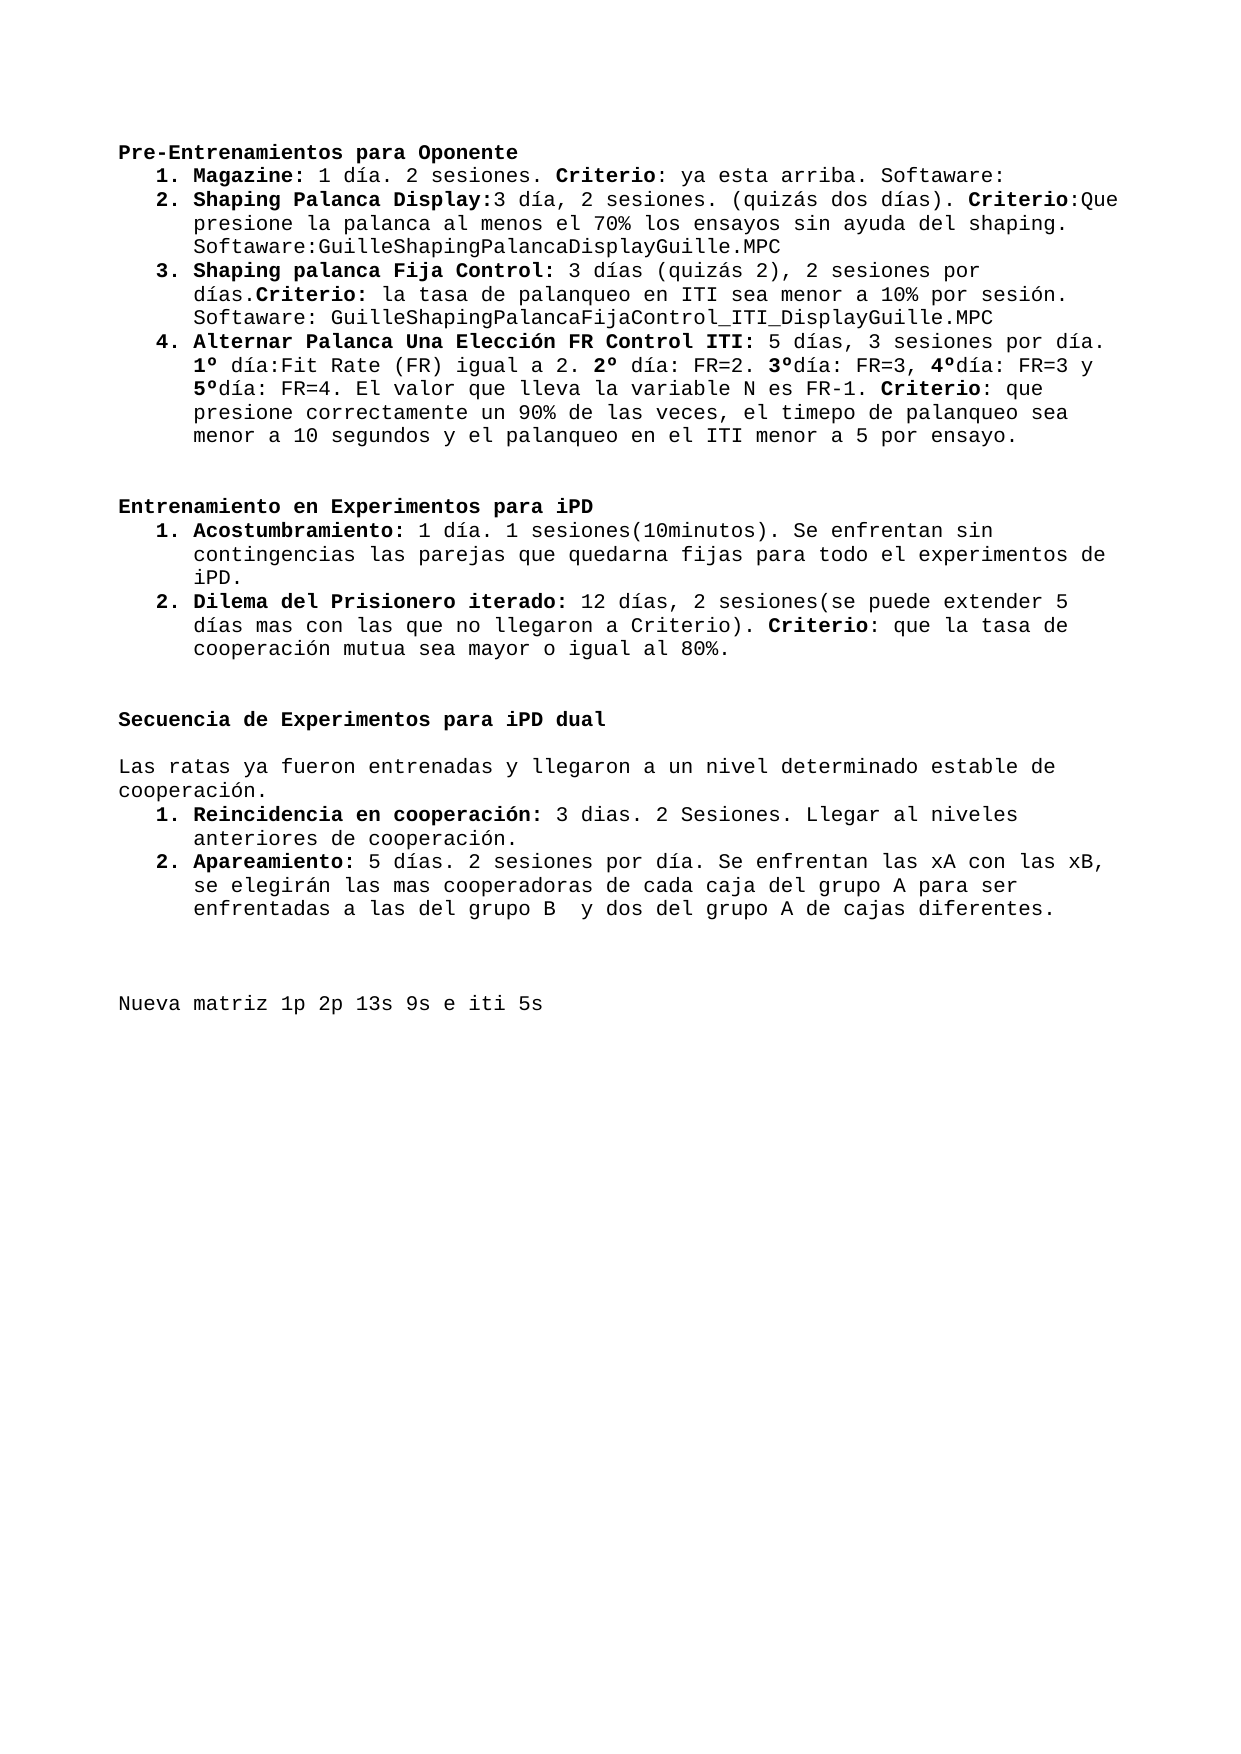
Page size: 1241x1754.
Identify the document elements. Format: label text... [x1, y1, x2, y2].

list Acostumbramiento: 1 día. 1 sesiones(10minutos). Se enfrentan sin contingencias las parejas que quedarna fijas para todo el experimentos de iPD. [156, 520, 1122, 591]
list Alternar Palanca Una Elección FR Control ITI: 5 días, 3 sesiones por día. 1º día:Fit Rate (FR) igual a 2. 2º día: FR=2. 3ºdía: FR=3, 4ºdía: FR=3 y 5ºdía: FR=4. El valor que lleva la variable N es FR-1. Criterio: que presione correctamente un 90% de las veces, el timepo de palanqueo sea menor a 10 segundos y el palanqueo en el ITI menor a 5 por ensayo. [156, 331, 1122, 449]
list Apareamiento: 5 días. 2 sesiones por día. Se enfrentan las xA con las xB, se elegirán las mas cooperadoras de cada caja del grupo A para ser enfrentadas a las del grupo B y dos del grupo A de cajas diferentes. [156, 851, 1122, 922]
text Las ratas ya fueron entrenadas y llegaron a un nivel determinado estable de cooperación. [118, 757, 1122, 804]
list Dilema del Prisionero iterado: 12 días, 2 sesiones(se puede extender 5 días mas con las que no llegaron a Criterio). Criterio: que la tasa de cooperación mutua sea mayor o igual al 80%. [156, 591, 1122, 662]
text Nueva matriz 1p 2p 13s 9s e iti 5s [118, 993, 1122, 1017]
text Pre-Entrenamientos para Oponente [118, 142, 1122, 165]
text Secuencia de Experimentos para iPD dual [118, 709, 1122, 733]
list Reincidencia en cooperación: 3 dias. 2 Sesiones. Llegar al niveles anteriores de cooperación. [156, 804, 1122, 851]
list Shaping palanca Fija Control: 3 días (quizás 2), 2 sesiones por días.Criterio: la tasa de palanqueo en ITI sea menor a 10% por sesión. Softaware: GuilleShapingPalancaFijaControl_ITI_DisplayGuille.MPC [156, 260, 1122, 331]
list Shaping Palanca Display:3 día, 2 sesiones. (quizás dos días). Criterio:Que presione la palanca al menos el 70% los ensayos sin ayuda del shaping. Softaware:GuilleShapingPalancaDisplayGuille.MPC [156, 189, 1122, 260]
text Entrenamiento en Experimentos para iPD [118, 496, 1122, 520]
list Magazine: 1 día. 2 sesiones. Criterio: ya esta arriba. Softaware: [156, 165, 1122, 189]
